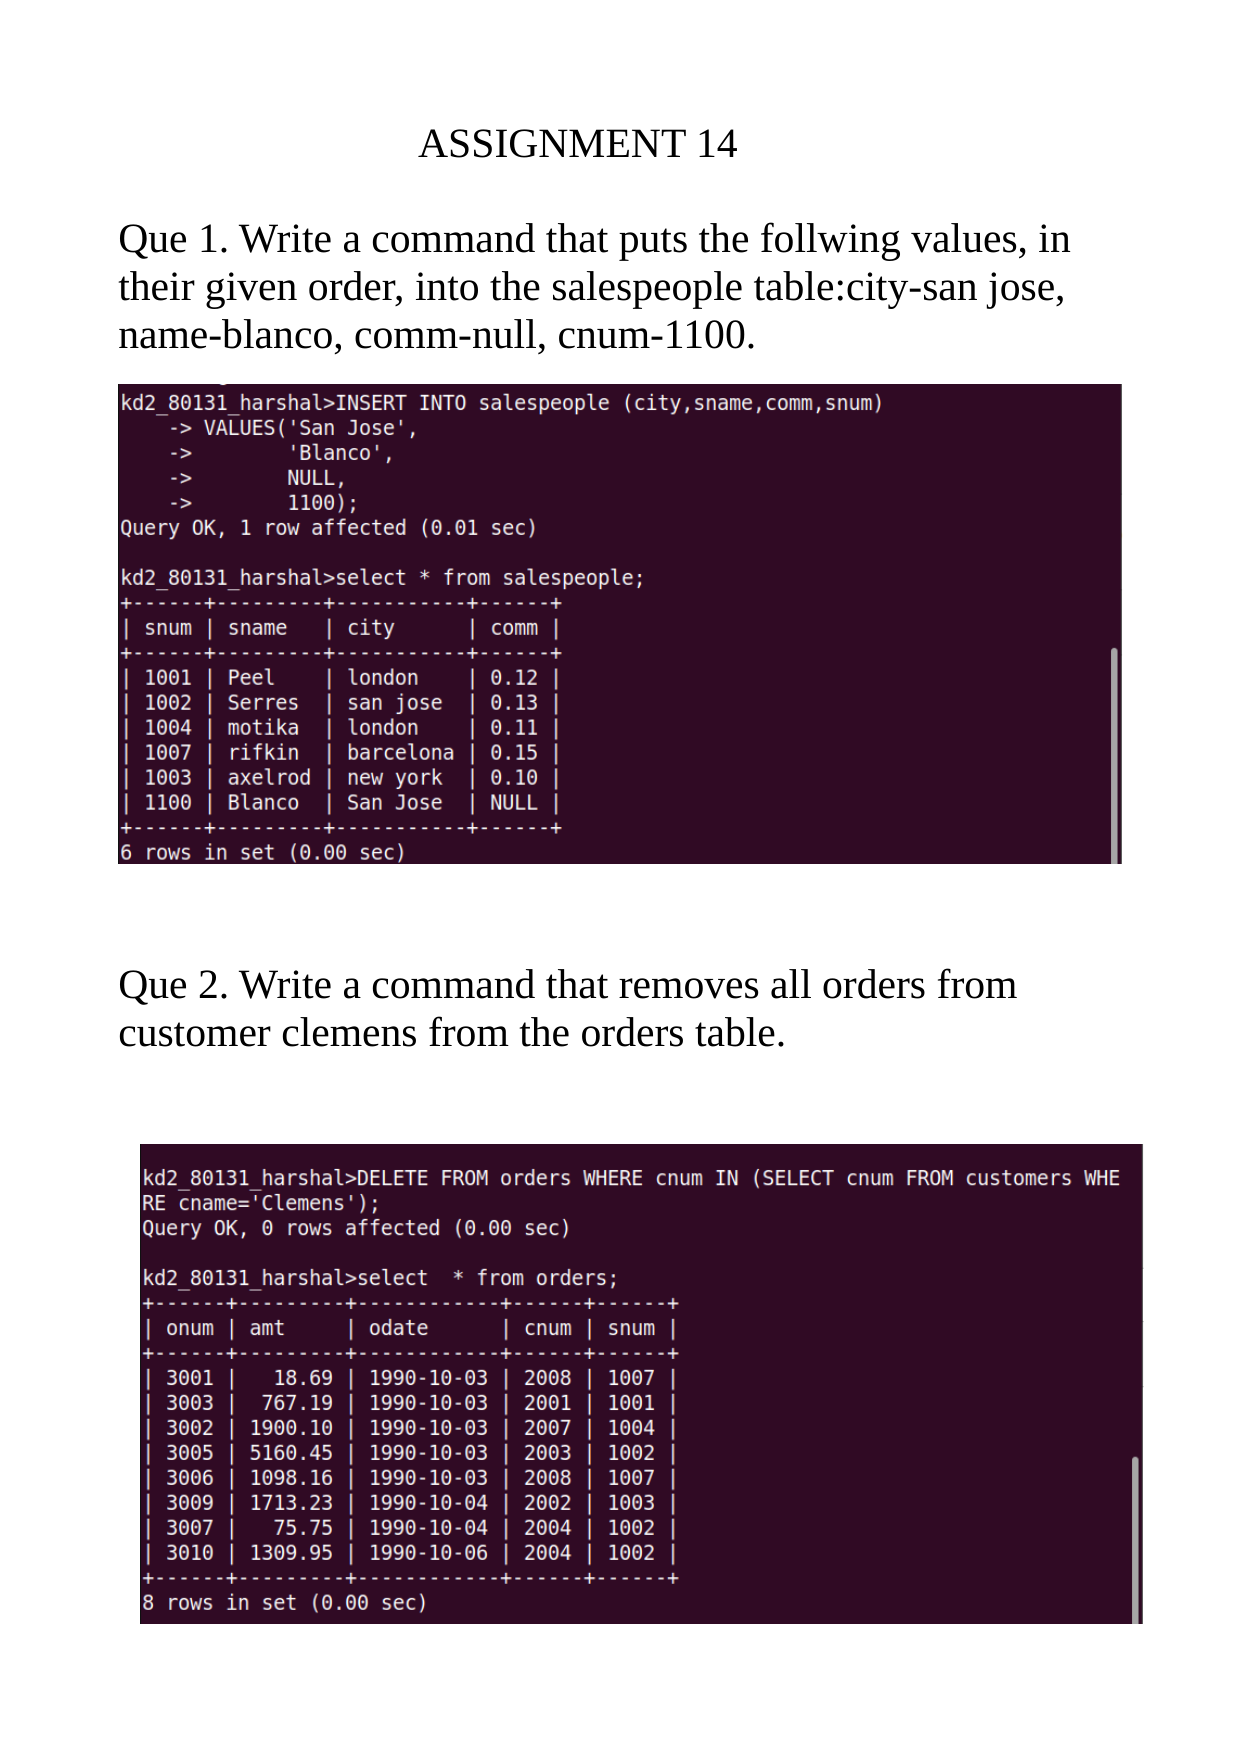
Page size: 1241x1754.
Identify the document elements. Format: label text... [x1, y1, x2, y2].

text Que 2. Write a command that removes all orders from customer clemens from the orders table. [118, 959, 1122, 1055]
text Que 1. Write a command that puts the follwing values, in their given order, into the salespeople table:city-san jose, name-blanco, comm-null, cnum-1100. [118, 214, 1122, 358]
picture [140, 1144, 1144, 1624]
picture [118, 384, 1123, 864]
text ASSIGNMENT 14 [118, 118, 1122, 166]
